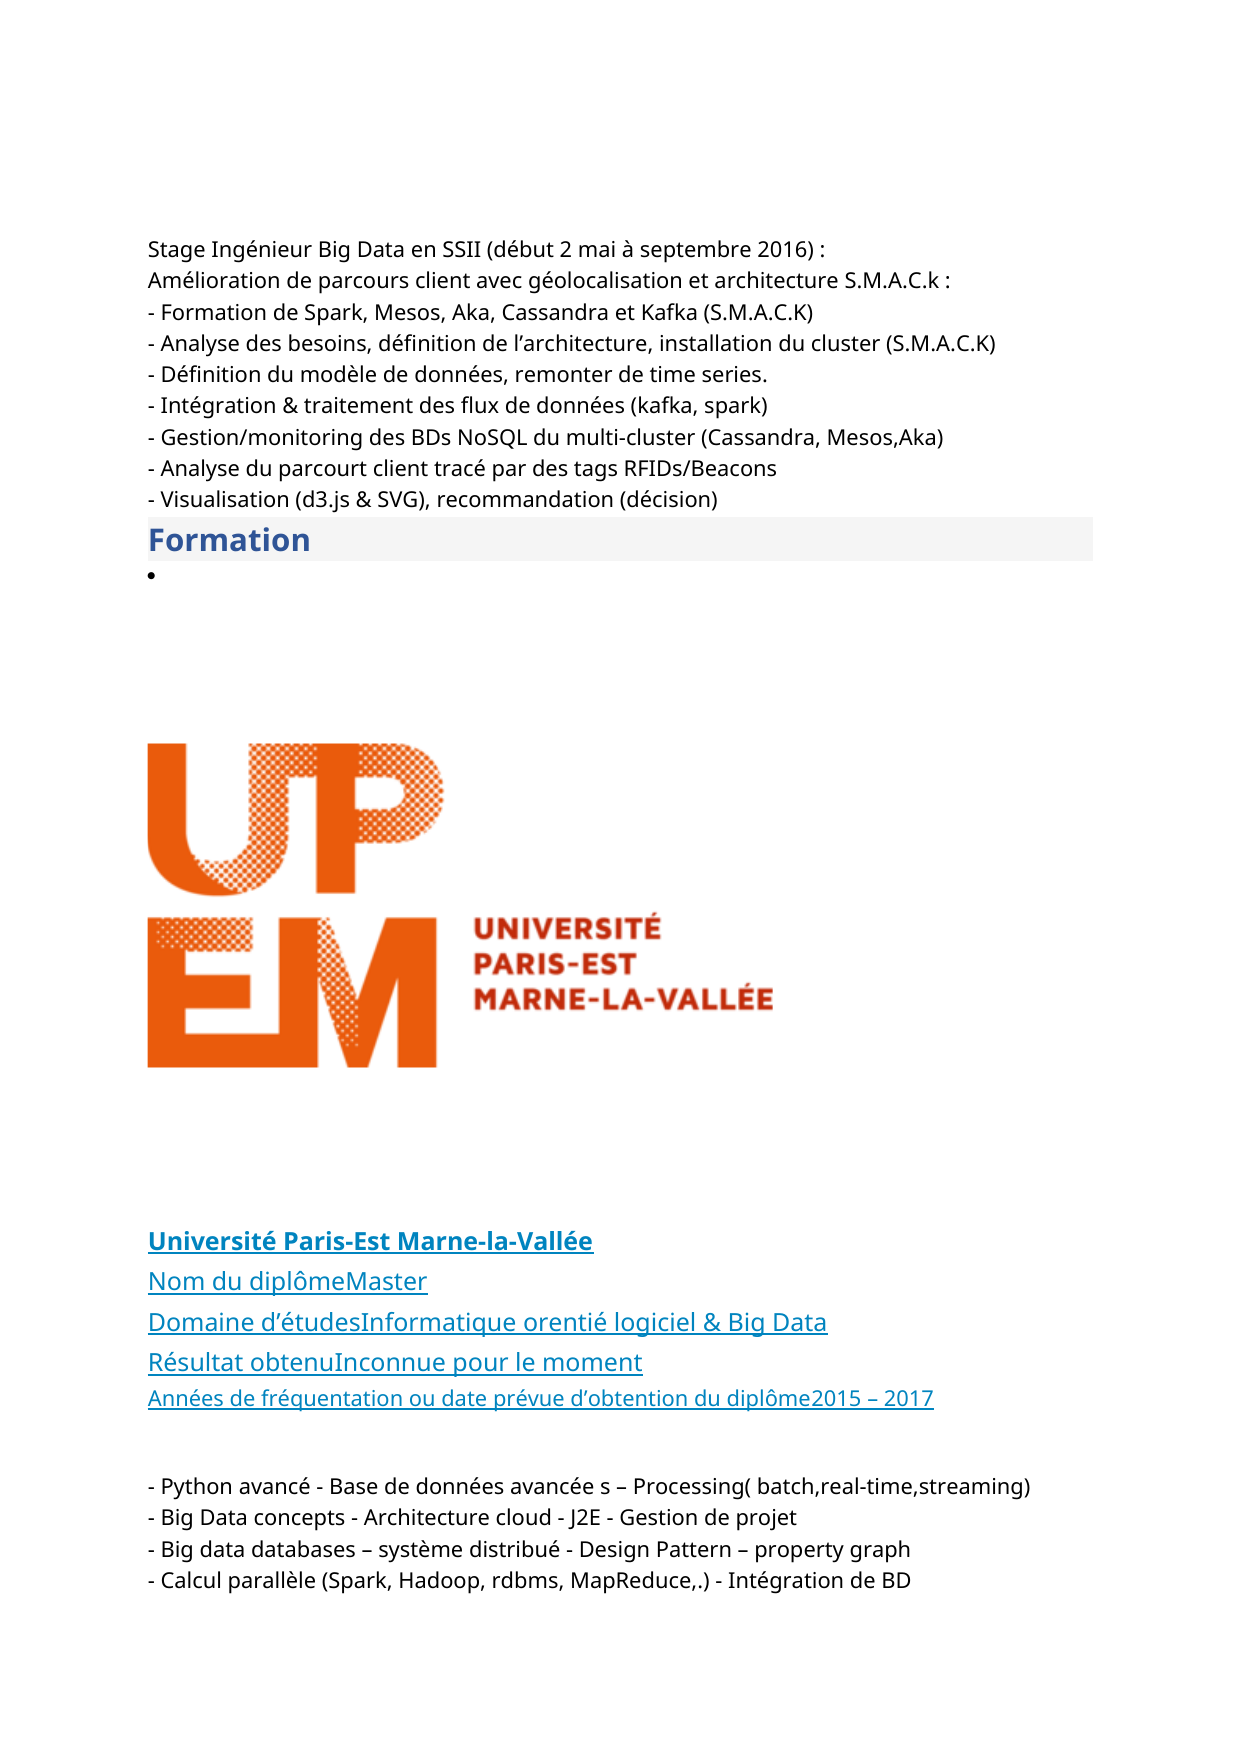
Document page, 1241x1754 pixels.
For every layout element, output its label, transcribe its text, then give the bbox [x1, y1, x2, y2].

title Résultat obtenuInconnue pour le moment [148, 1341, 1093, 1379]
text Stage Ingénieur Big Data en SSII (début 2 mai à septembre 2016) : Amélioration de parcours client avec géolocalisation et architecture S.M.A.C.k : - Formation de Spark, Mesos, Aka, Cassandra et Kafka (S.M.A.C.K) - Analyse des besoins, définition de l’architecture, installation du cluster (S.M.A.C.K) - Définition du modèle de données, remonter de time series. - Intégration & traitement des flux de données (kafka, spark) - Gestion/monitoring des BDs NoSQL du multi-cluster (Cassandra, Mesos,Aka) - Analyse du parcourt client tracé par des tags RFIDs/Beacons - Visualisation (d3.js & SVG), recommandation (décision) [148, 201, 1093, 514]
subtitle Formation [148, 517, 1093, 561]
subtitle Université Paris-Est Marne-la-Vallée [148, 1220, 1093, 1258]
text - Python avancé - Base de données avancée s – Processing( batch,real-time,streaming) - Big Data concepts - Architecture cloud - J2E - Gestion de projet - Big data databases – système distribué - Design Pattern – property graph - Calcul parallèle (Spark, Hadoop, rdbms, MapReduce,.) - Intégration de BD [148, 1470, 1093, 1595]
picture [147, 592, 773, 1218]
title Nom du diplômeMaster [148, 1261, 1093, 1298]
text Années de fréquentation ou date prévue d’obtention du diplôme2015 – 2017 [148, 1382, 1093, 1413]
title Domaine d’étudesInformatique orentié logiciel & Big Data [148, 1301, 1093, 1338]
